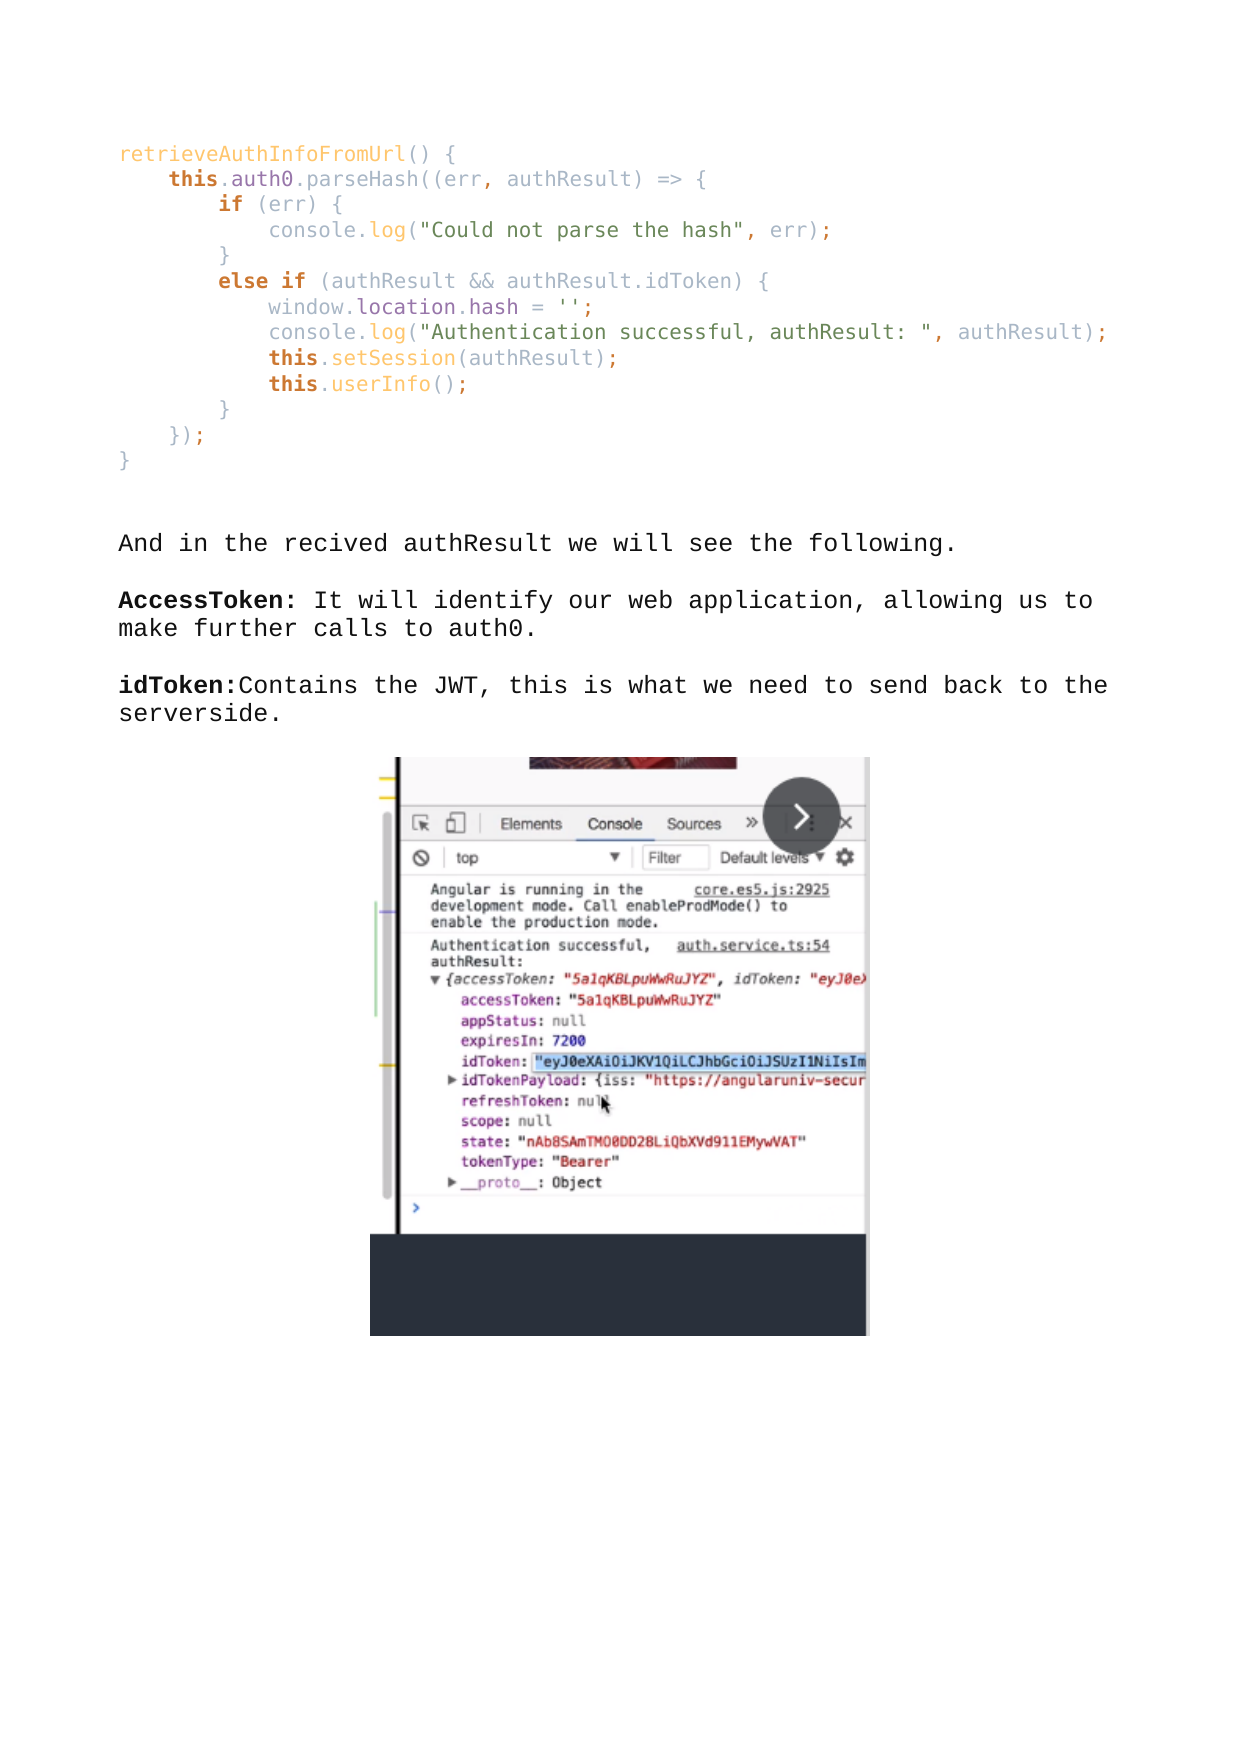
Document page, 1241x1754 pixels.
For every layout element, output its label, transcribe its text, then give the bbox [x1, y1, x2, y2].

text } [118, 243, 1122, 269]
text if (err) { [118, 192, 1122, 218]
text console.log("Could not parse the hash", err); [118, 218, 1122, 243]
text }); [118, 423, 1122, 448]
text this.auth0.parseHash((err, authResult) => { [118, 167, 1122, 192]
text console.log("Authentication successful, authResult: ", authResult); [118, 320, 1122, 346]
picture [370, 757, 870, 1336]
text this.setSession(authResult); [118, 346, 1122, 372]
text this.userInfo(); [118, 372, 1122, 397]
text And in the recived authResult we will see the following. [118, 531, 1122, 559]
text window.location.hash = ''; [118, 295, 1122, 320]
text AccessToken: It will identify our web application, allowing us to make further calls to auth0. [118, 587, 1122, 644]
text retrieveAuthInfoFromUrl() { [118, 142, 1122, 167]
text else if (authResult && authResult.idToken) { [118, 269, 1122, 295]
text } [118, 448, 1122, 473]
text idToken:Contains the JWT, this is what we need to send back to the serverside. [118, 672, 1122, 729]
text } [118, 397, 1122, 423]
